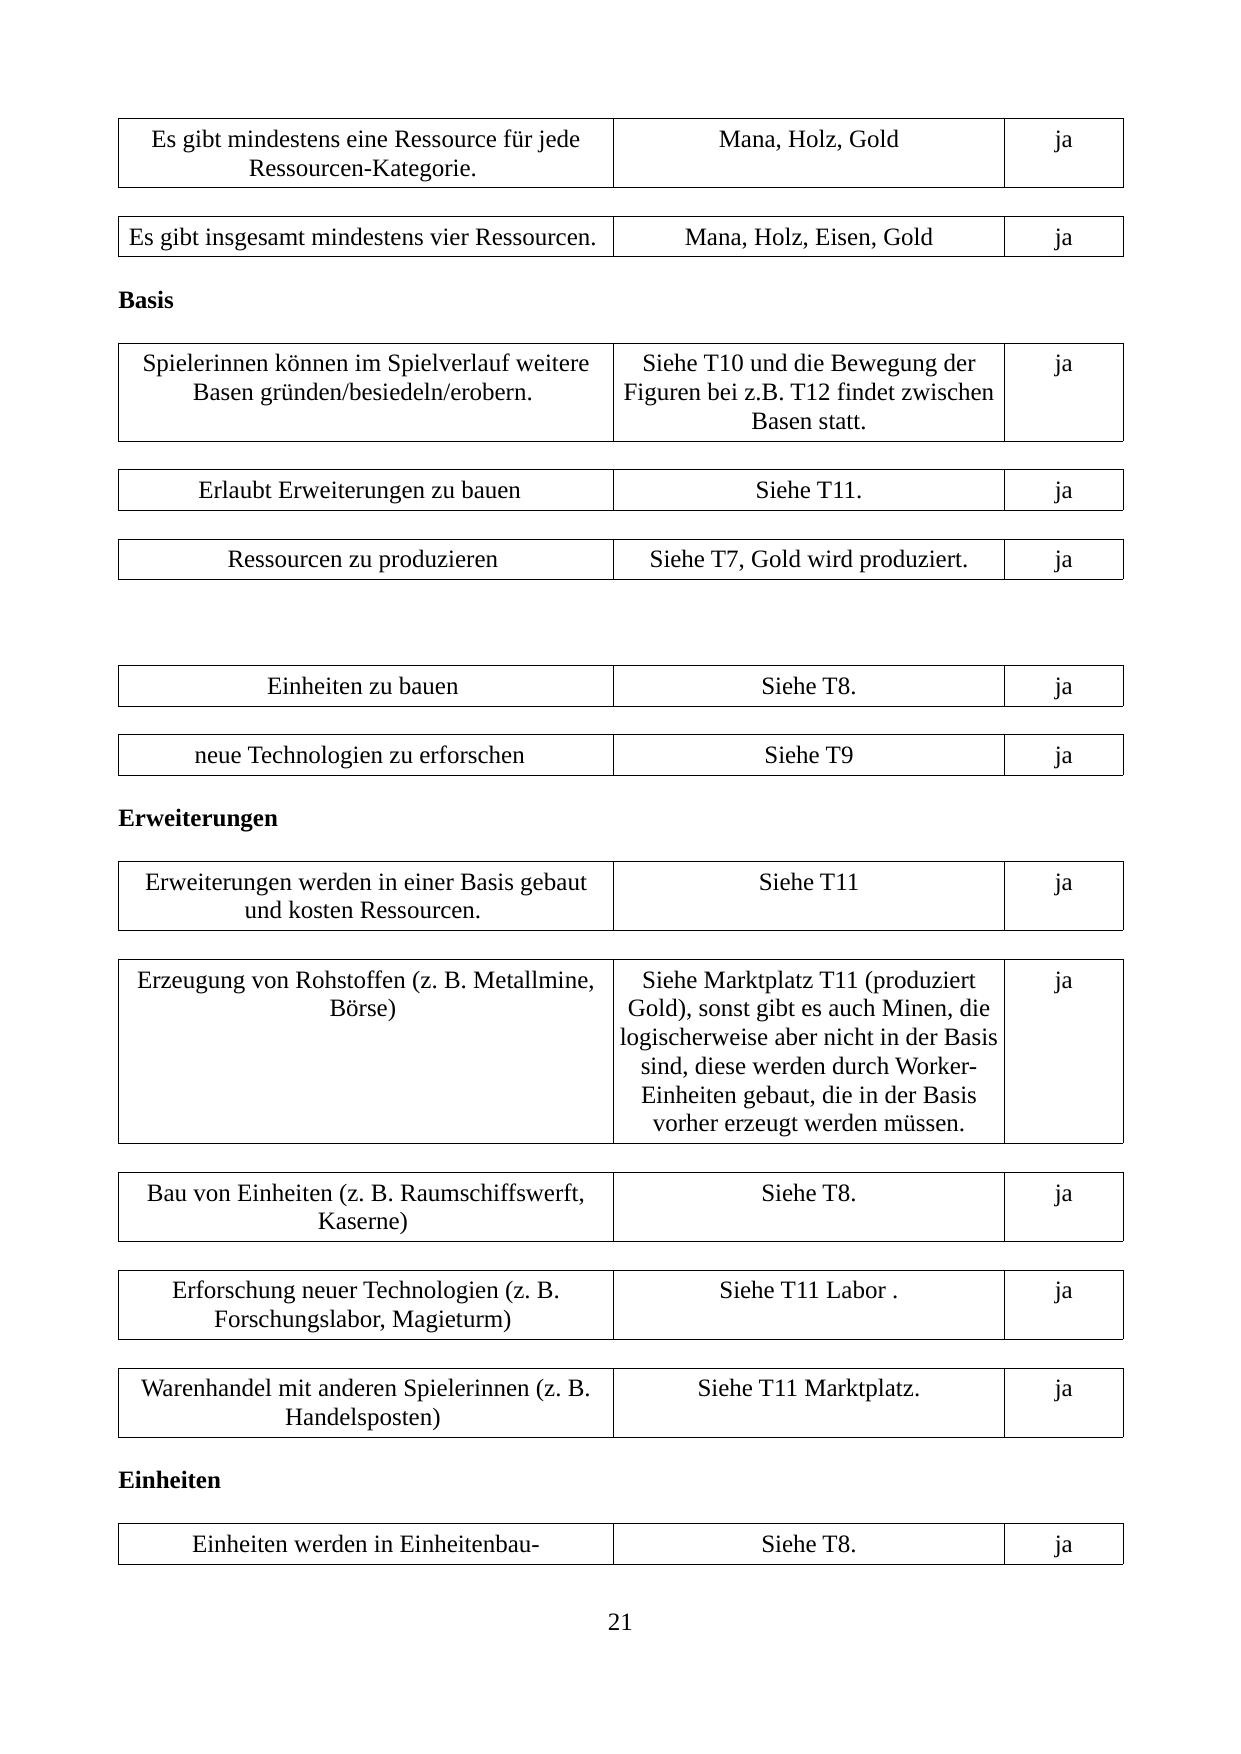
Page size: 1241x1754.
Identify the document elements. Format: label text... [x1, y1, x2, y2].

table_header Siehe T7, Gold wird produziert. [614, 540, 1004, 579]
table_header Siehe T11 [614, 862, 1004, 930]
table_header Siehe T11. [614, 470, 1004, 510]
table_header Es gibt mindestens eine Ressource für jede Ressourcen-Kategorie. [119, 119, 613, 187]
table_header ja [1005, 735, 1123, 775]
table_header Siehe T9 [614, 735, 1004, 775]
text Einheiten [118, 1466, 1122, 1494]
table_header Erweiterungen werden in einer Basis gebaut und kosten Ressourcen. [119, 862, 613, 930]
table_header Mana, Holz, Eisen, Gold [614, 217, 1004, 256]
table_header ja [1005, 1271, 1123, 1339]
table_header ja [1005, 119, 1123, 187]
table_header Erforschung neuer Technologien (z. B. Forschungslabor, Magieturm) [119, 1271, 613, 1339]
table_header Einheiten werden in Einheitenbau- [119, 1524, 613, 1563]
table_header Erzeugung von Rohstoffen (z. B. Metallmine, Börse) [119, 960, 613, 1143]
table_header Siehe T8. [614, 666, 1004, 706]
table_header ja [1005, 344, 1123, 441]
table_header Siehe T11 Labor . [614, 1271, 1004, 1339]
table_header ja [1005, 1173, 1123, 1241]
table_header ja [1005, 217, 1123, 256]
table_header ja [1005, 540, 1123, 579]
table_header ja [1005, 666, 1123, 706]
table_header Bau von Einheiten (z. B. Raumschiffswerft, Kaserne) [119, 1173, 613, 1241]
table_header Mana, Holz, Gold [614, 119, 1004, 187]
table_header ja [1005, 1369, 1123, 1437]
table_header Warenhandel mit anderen Spielerinnen (z. B. Handelsposten) [119, 1369, 613, 1437]
table_header Siehe T10 und die Bewegung der Figuren bei z.B. T12 findet zwischen Basen statt. [614, 344, 1004, 441]
table_header ja [1005, 470, 1123, 510]
table_header ja [1005, 960, 1123, 1143]
table_header Erlaubt Erweiterungen zu bauen [119, 470, 613, 510]
text Erweiterungen [118, 803, 1122, 832]
table_header Siehe T8. [614, 1173, 1004, 1241]
table_header ja [1005, 1524, 1123, 1563]
table_header Siehe T8. [614, 1524, 1004, 1563]
table_header neue Technologien zu erforschen [119, 735, 613, 775]
table_header Spielerinnen können im Spielverlauf weitere Basen gründen/besiedeln/erobern. [119, 344, 613, 441]
table_header Siehe Marktplatz T11 (produziert Gold), sonst gibt es auch Minen, die logischerweise aber nicht in der Basis sind, diese werden durch Worker-Einheiten gebaut, die in der Basis vorher erzeugt werden müssen. [614, 960, 1004, 1143]
table_header Einheiten zu bauen [119, 666, 613, 706]
table_header ja [1005, 862, 1123, 930]
table_header Es gibt insgesamt mindestens vier Ressourcen. [119, 217, 613, 256]
table_header Ressourcen zu produzieren [119, 540, 613, 579]
table_header Siehe T11 Marktplatz. [614, 1369, 1004, 1437]
text Basis [118, 285, 1122, 314]
